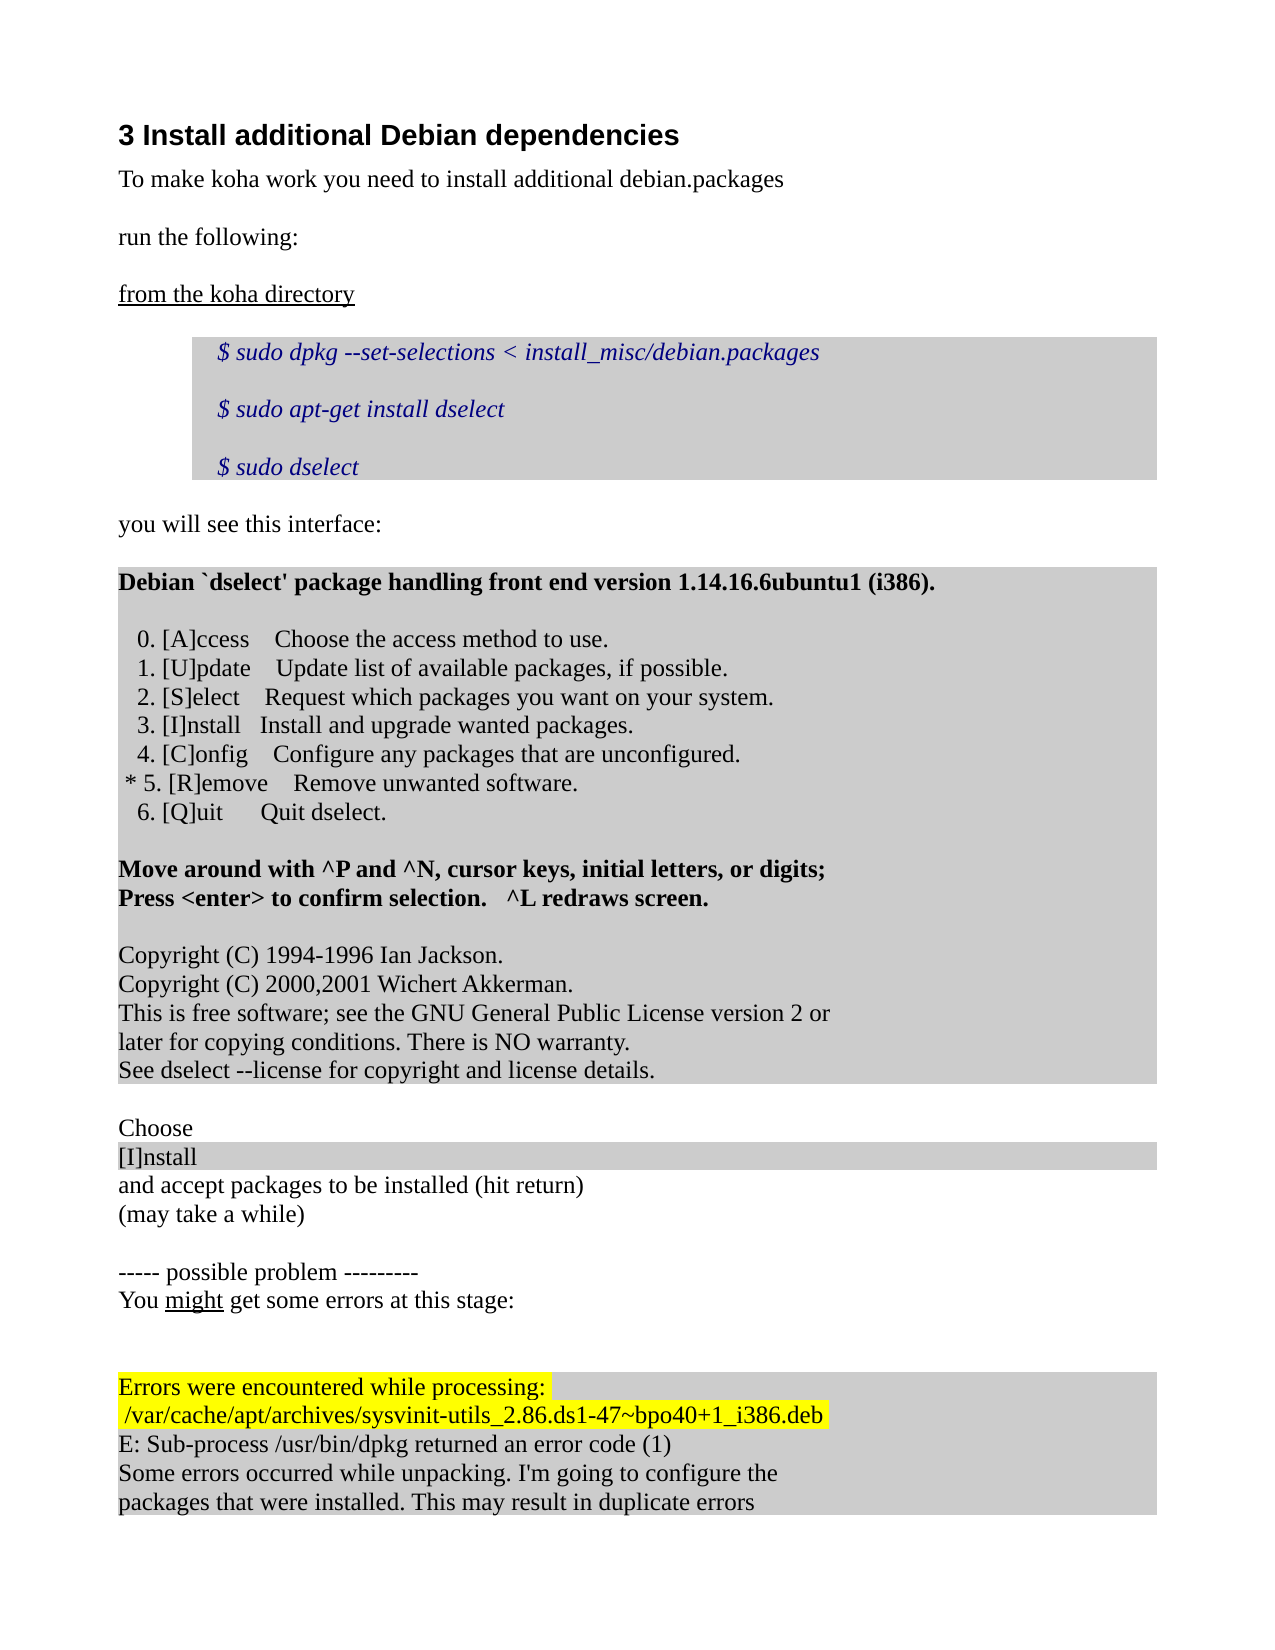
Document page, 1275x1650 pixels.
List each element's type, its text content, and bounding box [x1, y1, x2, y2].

text * 5. [R]emove Remove unwanted software. [118, 768, 1157, 797]
text 6. [Q]uit Quit dselect. [118, 797, 1157, 825]
text $ sudo apt-get install dselect [192, 394, 1157, 423]
text /var/cache/apt/archives/sysvinit-utils_2.86.ds1-47~bpo40+1_i386.deb [118, 1400, 1157, 1429]
text See dselect --license for copyright and license details. [118, 1055, 1157, 1084]
text from the koha directory [118, 279, 1157, 308]
text Debian `dselect' package handling front end version 1.14.16.6ubuntu1 (i386). [118, 567, 1157, 595]
text run the following: [118, 222, 1157, 250]
text 0. [A]ccess Choose the access method to use. [118, 624, 1157, 653]
text 3. [I]nstall Install and upgrade wanted packages. [118, 710, 1157, 739]
text 2. [S]elect Request which packages you want on your system. [118, 682, 1157, 710]
text To make koha work you need to install additional debian.packages [118, 164, 1157, 193]
text Move around with ^P and ^N, cursor keys, initial letters, or digits; [118, 854, 1157, 883]
text Errors were encountered while processing: [118, 1372, 1157, 1400]
text This is free software; see the GNU General Public License version 2 or [118, 998, 1157, 1027]
text (may take a while) [118, 1199, 1157, 1228]
text $ sudo dselect [192, 452, 1157, 480]
text 1. [U]pdate Update list of available packages, if possible. [118, 653, 1157, 682]
text packages that were installed. This may result in duplicate errors [118, 1487, 1157, 1515]
text You might get some errors at this stage: [118, 1285, 1157, 1314]
text you will see this interface: [118, 509, 1157, 538]
text later for copying conditions. There is NO warranty. [118, 1027, 1157, 1055]
text ----- possible problem --------- [118, 1257, 1157, 1285]
text E: Sub-process /usr/bin/dpkg returned an error code (1) [118, 1429, 1157, 1458]
text and accept packages to be installed (hit return) [118, 1170, 1157, 1199]
text Some errors occurred while unpacking. I'm going to configure the [118, 1458, 1157, 1487]
text Press <enter> to confirm selection. ^L redraws screen. [118, 883, 1157, 912]
text $ sudo dpkg --set-selections < install_misc/debian.packages [192, 337, 1157, 365]
subtitle 3 Install additional Debian dependencies [118, 118, 1157, 152]
text Copyright (C) 2000,2001 Wichert Akkerman. [118, 969, 1157, 998]
text [I]nstall [118, 1142, 1157, 1170]
text Copyright (C) 1994-1996 Ian Jackson. [118, 940, 1157, 969]
text 4. [C]onfig Configure any packages that are unconfigured. [118, 739, 1157, 768]
text Choose [118, 1113, 1157, 1142]
